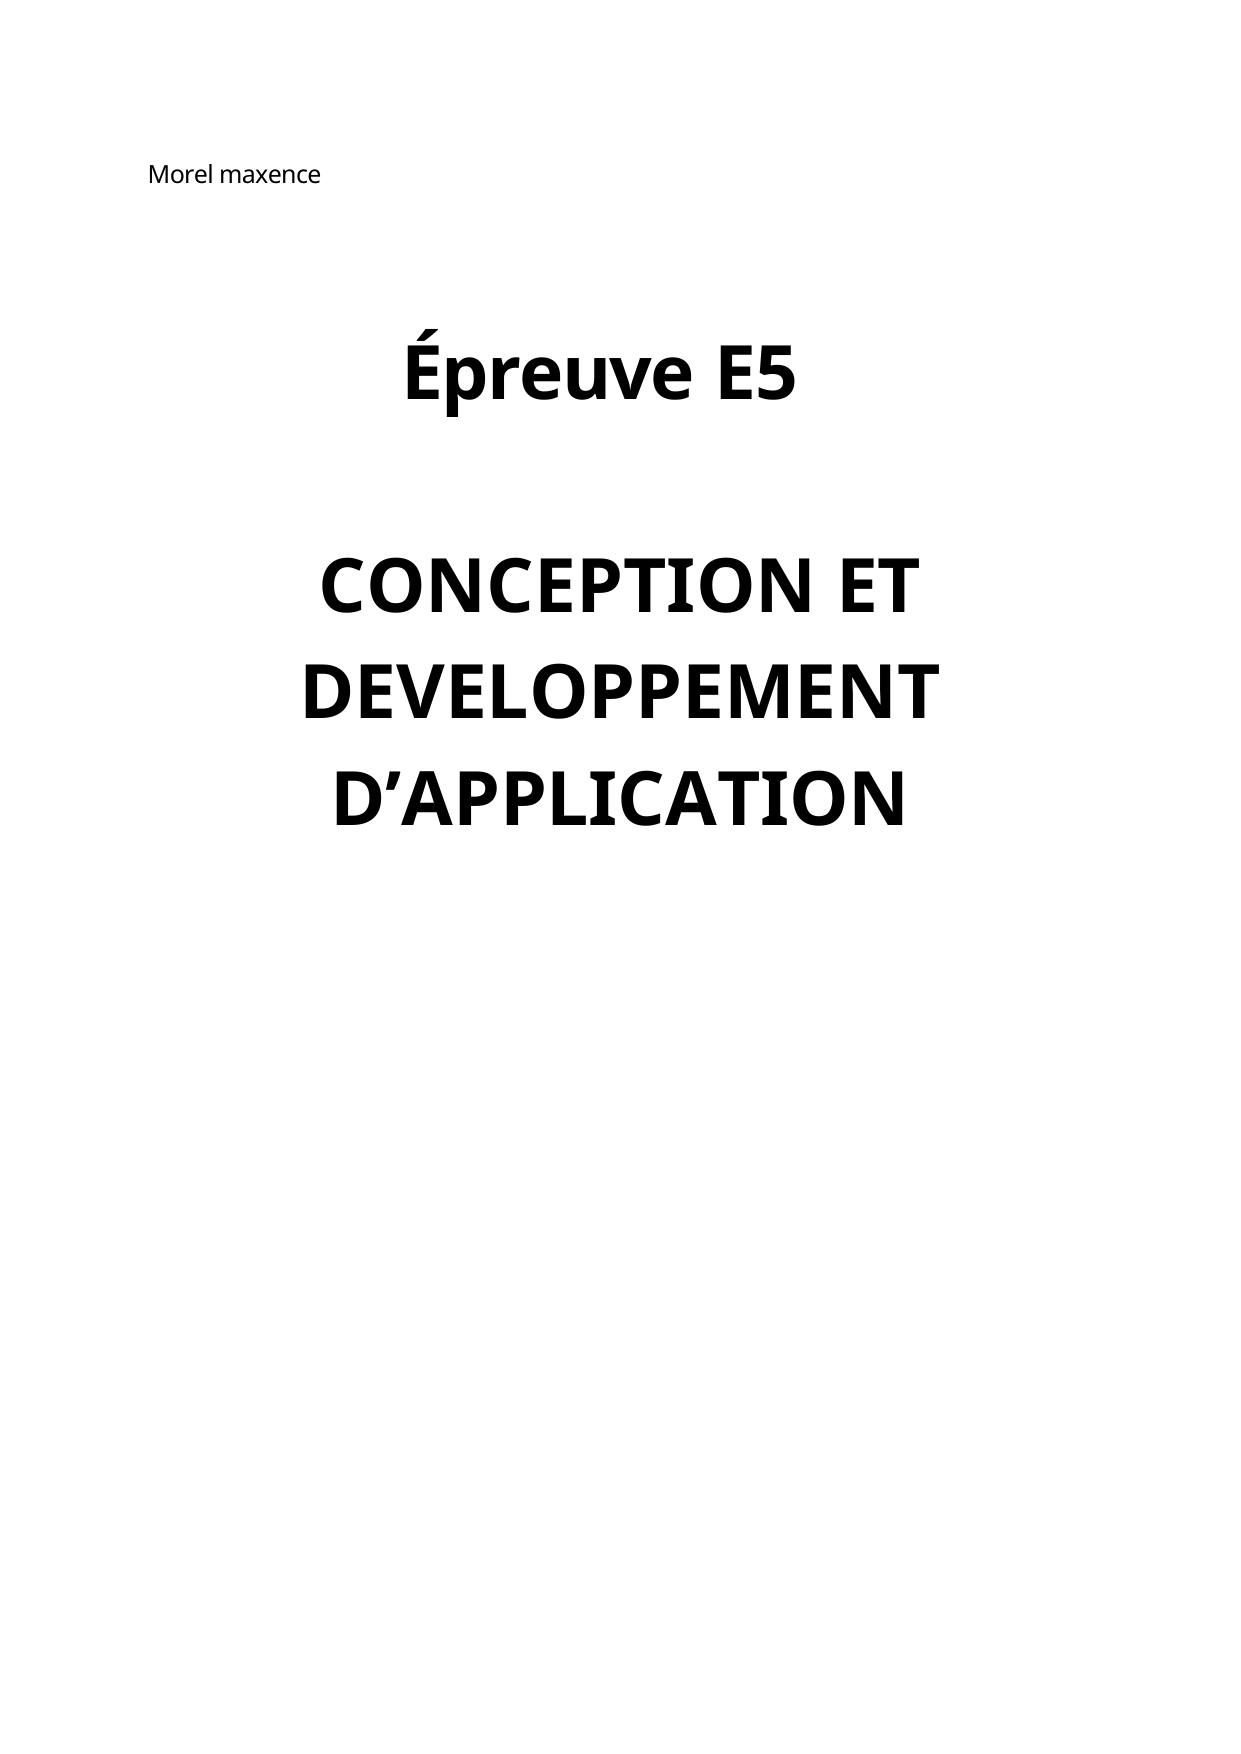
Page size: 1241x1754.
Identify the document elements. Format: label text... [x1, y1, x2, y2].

text CONCEPTION ET DEVELOPPEMENT D’APPLICATION [174, 532, 1065, 847]
text Épreuve E5 [135, 319, 1065, 422]
text Morel maxence [147, 147, 1065, 191]
